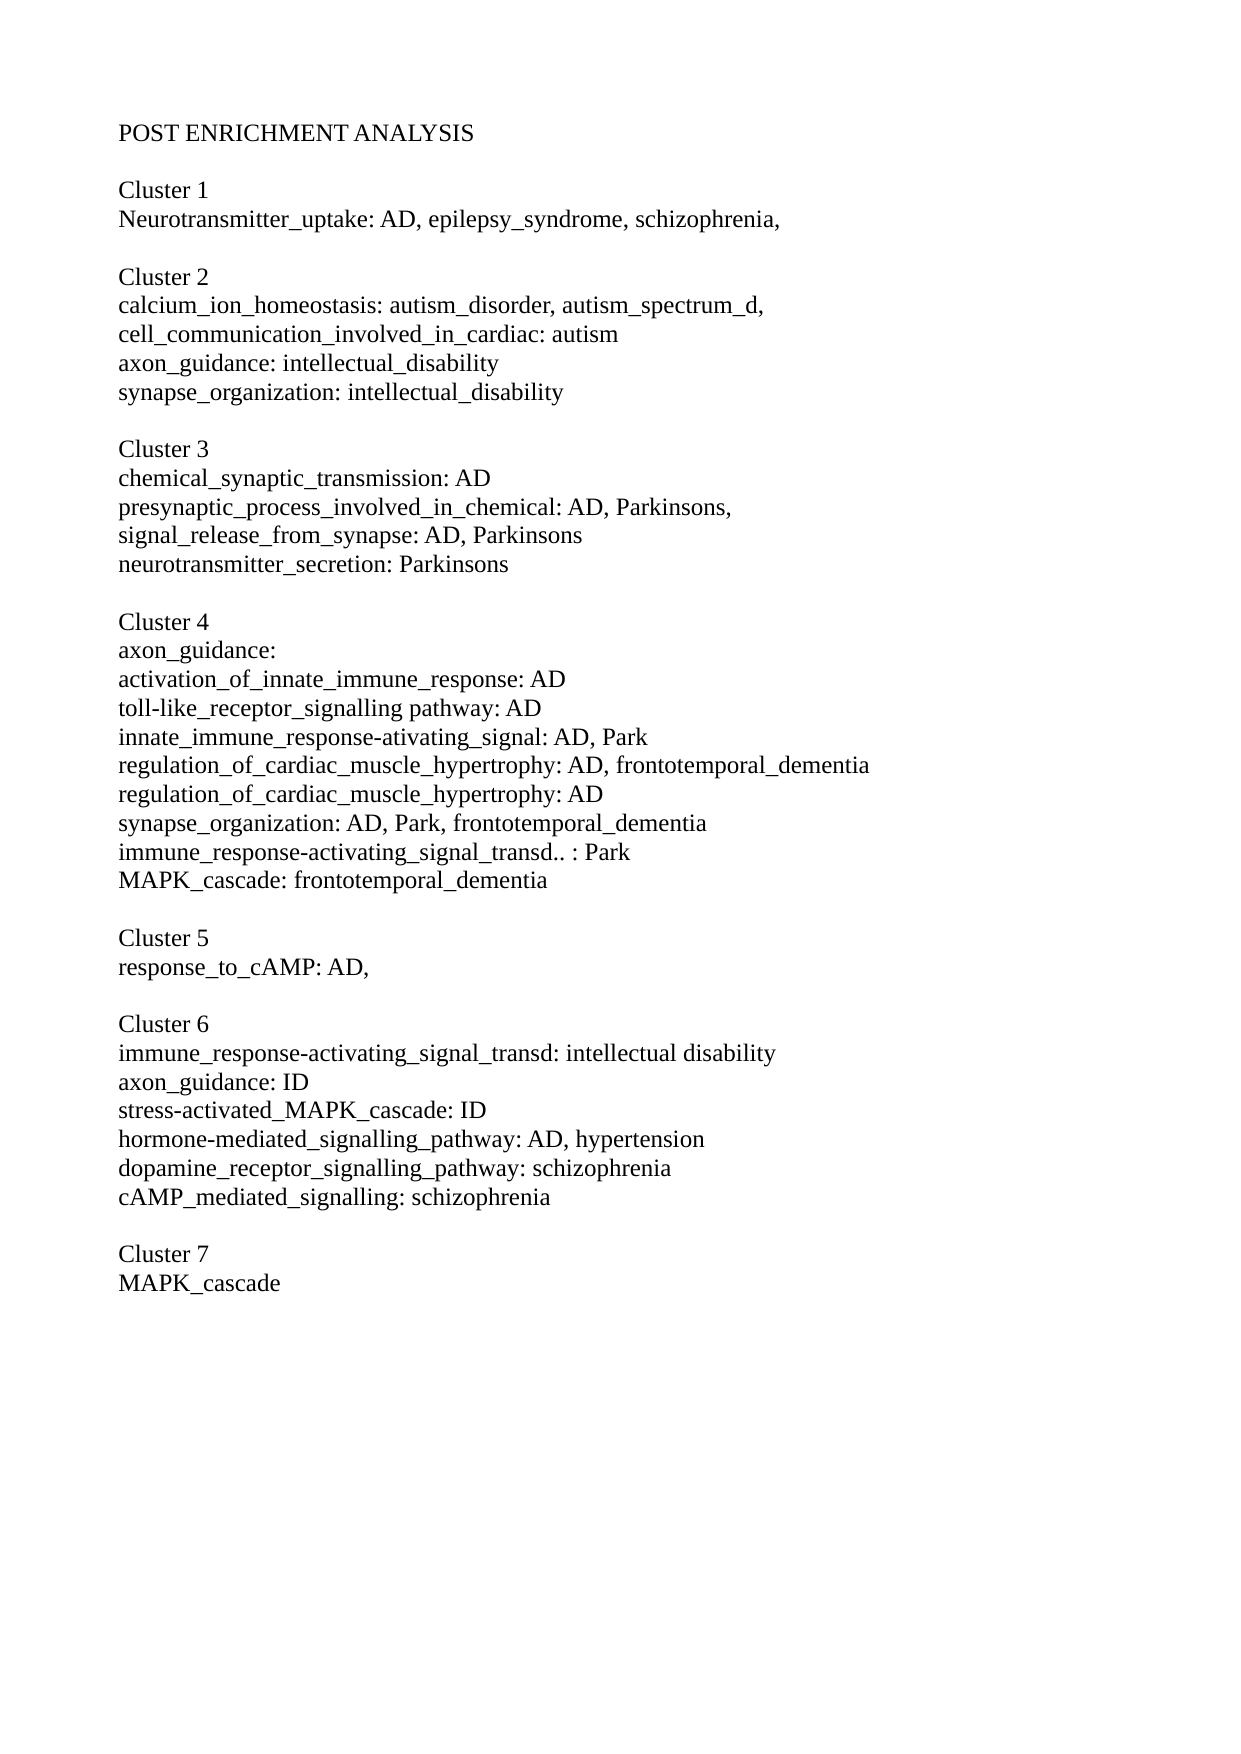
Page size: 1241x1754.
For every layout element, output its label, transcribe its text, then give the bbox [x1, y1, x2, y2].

text Cluster 1 [118, 176, 1122, 204]
text hormone-mediated_signalling_pathway: AD, hypertension [118, 1124, 1122, 1153]
text regulation_of_cardiac_muscle_hypertrophy: AD [118, 779, 1122, 808]
text MAPK_cascade [118, 1268, 1122, 1297]
text signal_release_from_synapse: AD, Parkinsons [118, 521, 1122, 549]
text presynaptic_process_involved_in_chemical: AD, Parkinsons, [118, 492, 1122, 521]
text stress-activated_MAPK_cascade: ID [118, 1096, 1122, 1124]
text synapse_organization: intellectual_disability [118, 377, 1122, 406]
text regulation_of_cardiac_muscle_hypertrophy: AD, frontotemporal_dementia [118, 751, 1122, 779]
text activation_of_innate_immune_response: AD [118, 664, 1122, 693]
text Cluster 7 [118, 1239, 1122, 1268]
text axon_guidance: ID [118, 1067, 1122, 1096]
text Neurotransmitter_uptake: AD, epilepsy_syndrome, schizophrenia, [118, 204, 1122, 233]
text Cluster 6 [118, 1009, 1122, 1038]
text response_to_cAMP: AD, [118, 952, 1122, 981]
text cell_communication_involved_in_cardiac: autism [118, 319, 1122, 348]
text Cluster 3 [118, 434, 1122, 463]
text axon_guidance: intellectual_disability [118, 348, 1122, 377]
text axon_guidance: [118, 636, 1122, 664]
text synapse_organization: AD, Park, frontotemporal_dementia [118, 808, 1122, 837]
text innate_immune_response-ativating_signal: AD, Park [118, 722, 1122, 751]
text MAPK_cascade: frontotemporal_dementia [118, 866, 1122, 894]
text Cluster 4 [118, 607, 1122, 636]
text immune_response-activating_signal_transd: intellectual disability [118, 1038, 1122, 1067]
text calcium_ion_homeostasis: autism_disorder, autism_spectrum_d, [118, 291, 1122, 319]
text Cluster 5 [118, 923, 1122, 952]
text toll-like_receptor_signalling pathway: AD [118, 693, 1122, 722]
text cAMP_mediated_signalling: schizophrenia [118, 1182, 1122, 1211]
text POST ENRICHMENT ANALYSIS [118, 118, 1122, 147]
text Cluster 2 [118, 262, 1122, 291]
text neurotransmitter_secretion: Parkinsons [118, 549, 1122, 578]
text chemical_synaptic_transmission: AD [118, 463, 1122, 492]
text immune_response-activating_signal_transd.. : Park [118, 837, 1122, 866]
text dopamine_receptor_signalling_pathway: schizophrenia [118, 1153, 1122, 1182]
